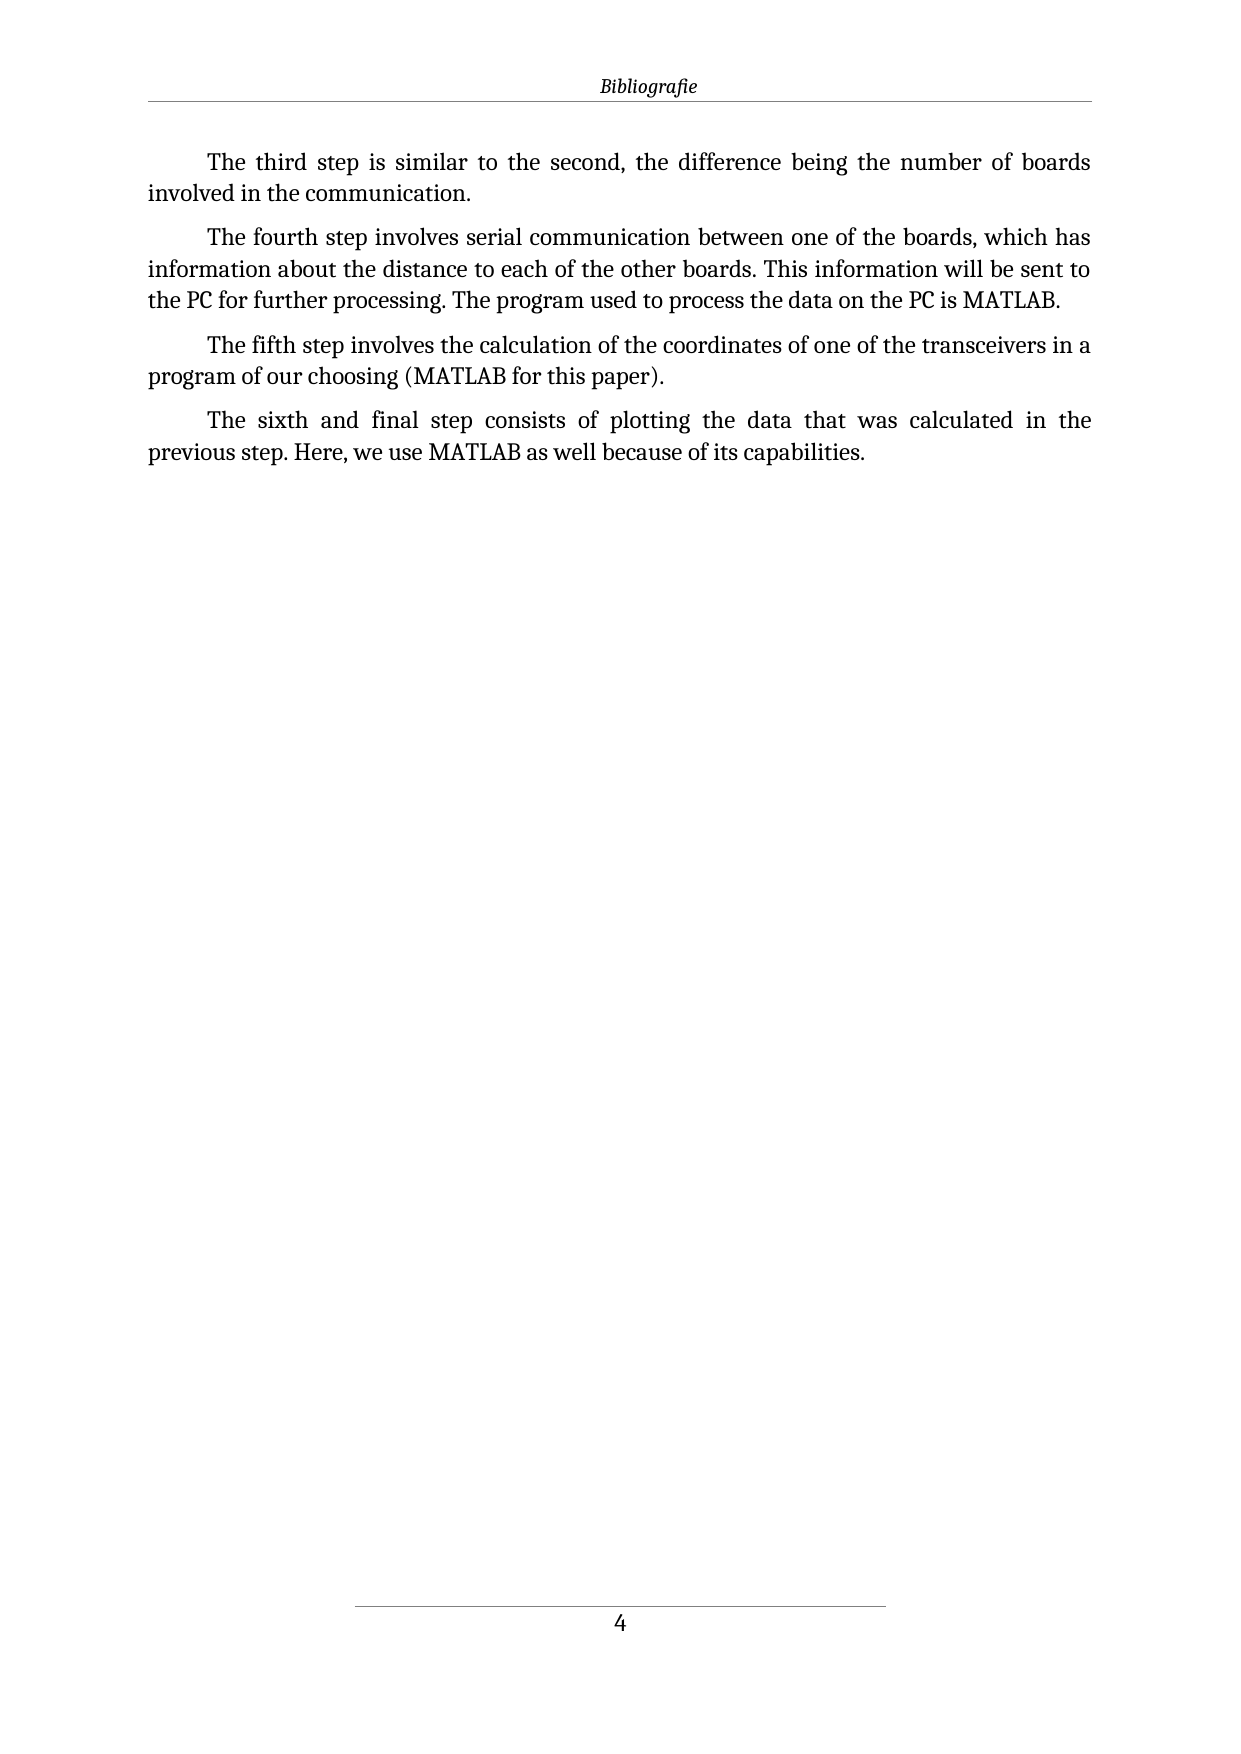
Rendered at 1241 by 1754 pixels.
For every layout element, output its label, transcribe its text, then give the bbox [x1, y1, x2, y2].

text The fourth step involves serial communication between one of the boards, which has information about the distance to each of the other boards. This information will be sent to the PC for further processing. The program used to process the data on the PC is MATLAB. [148, 223, 1092, 315]
text The third step is similar to the second, the difference being the number of boards involved in the communication. [148, 148, 1092, 208]
text The fifth step involves the calculation of the coordinates of one of the transceivers in a program of our choosing (MATLAB for this paper). [148, 331, 1092, 391]
text The sixth and final step consists of plotting the data that was calculated in the previous step. Here, we use MATLAB as well because of its capabilities. [148, 406, 1092, 466]
